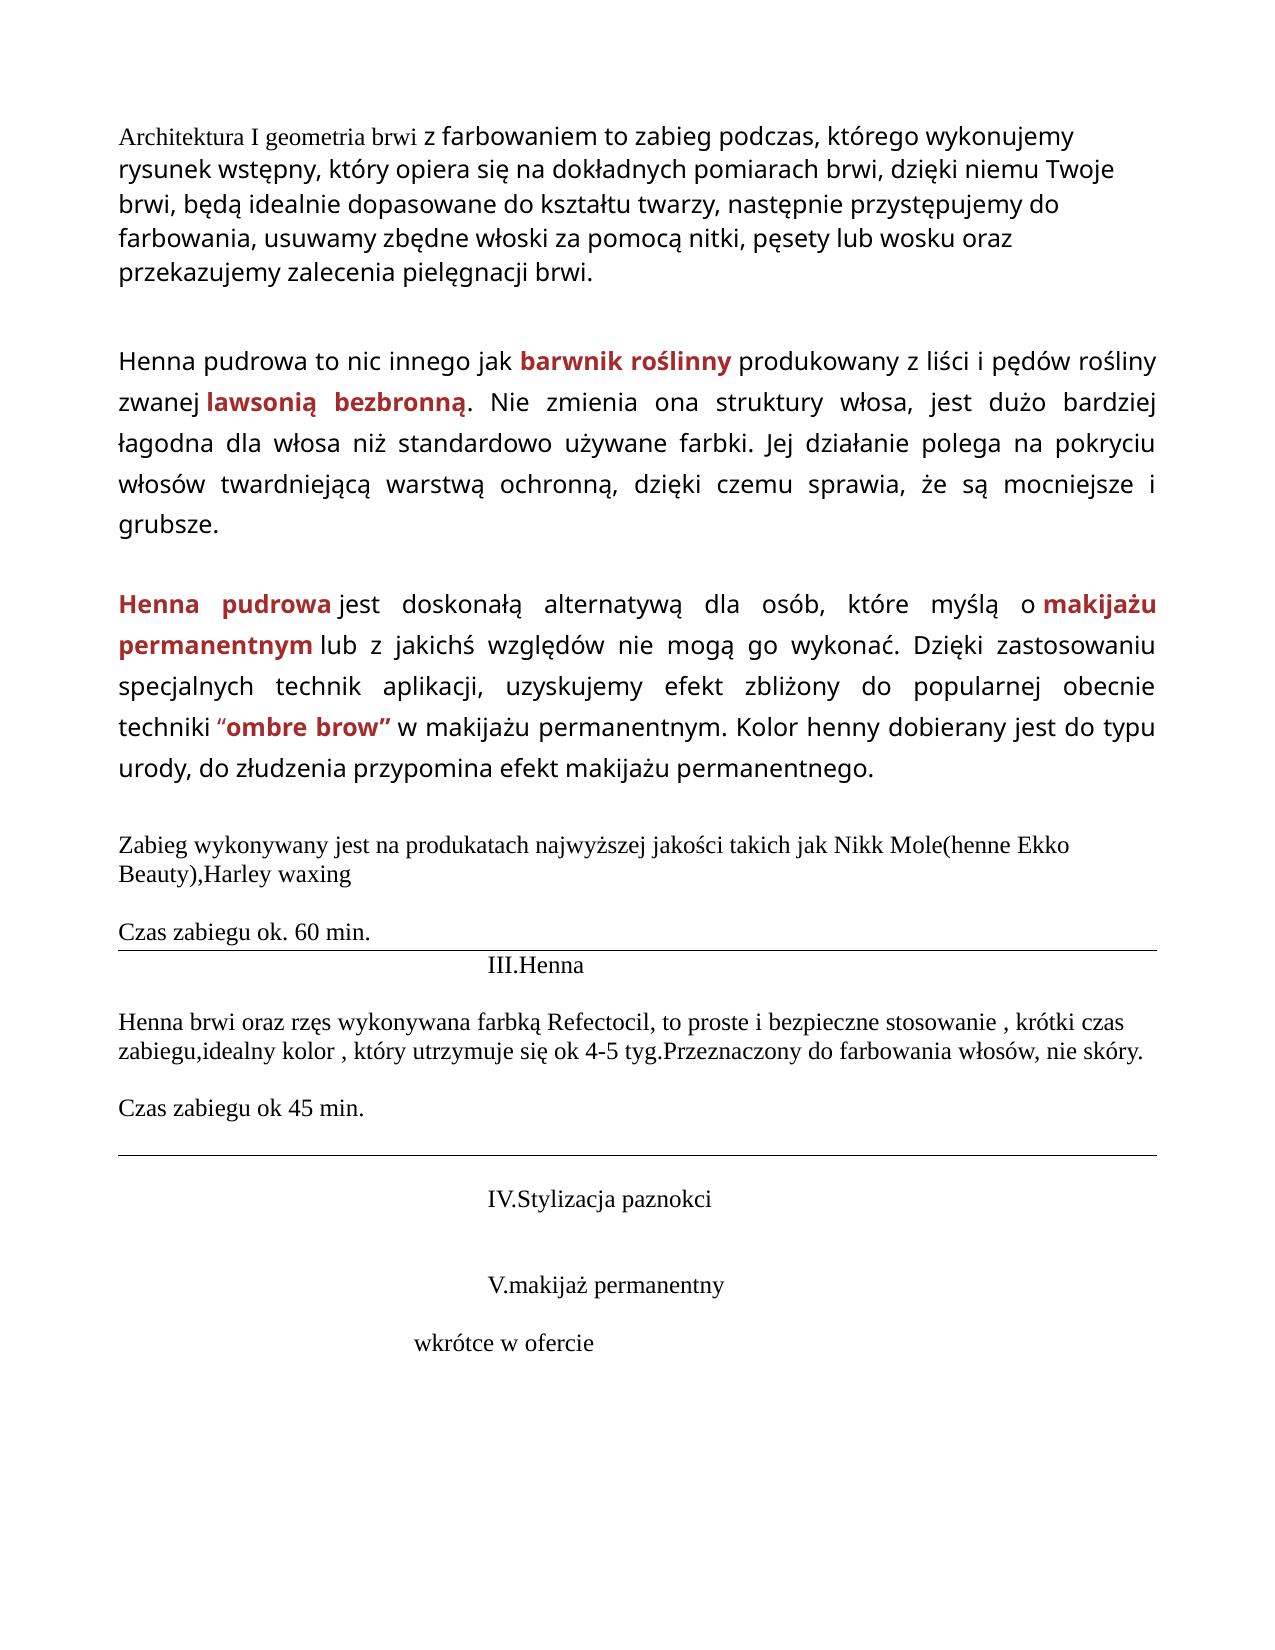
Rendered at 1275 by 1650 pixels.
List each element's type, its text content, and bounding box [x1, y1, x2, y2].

text Henna pudrowa to nic innego jak barwnik roślinny produkowany z liści i pędów rośliny zwanej lawsonią bezbronną. Nie zmienia ona struktury włosa, jest dużo bardziej łagodna dla włosa niż standardowo używane farbki. Jej działanie polega na pokryciu włosów twardniejącą warstwą ochronną, dzięki czemu sprawia, że są mocniejsze i grubsze. [118, 344, 1157, 541]
text V.makijaż permanentny [118, 1271, 1157, 1299]
text Zabieg wykonywany jest na produkatach najwyższej jakości takich jak Nikk Mole(henne Ekko Beauty),Harley waxing [118, 830, 1157, 888]
text III.Henna [118, 951, 1157, 978]
text Henna pudrowa jest doskonałą alternatywą dla osób, które myślą o makijażu permanentnym lub z jakichś względów nie mogą go wykonać. Dzięki zastosowaniu specjalnych technik aplikacji, uzyskujemy efekt zbliżony do popularnej obecnie techniki “ombre brow” w makijażu permanentnym. Kolor henny dobierany jest do typu urody, do złudzenia przypomina efekt makijażu permanentnego. [118, 587, 1157, 784]
text Czas zabiegu ok. 60 min. [118, 917, 1157, 950]
text Henna brwi oraz rzęs wykonywana farbką Refectocil, to proste i bezpieczne stosowanie , krótki czas zabiegu,idealny kolor , który utrzymuje się ok 4-5 tyg.Przeznaczony do farbowania włosów, nie skóry. [118, 1007, 1157, 1065]
text IV.Stylizacja paznokci [118, 1184, 1157, 1213]
text Czas zabiegu ok 45 min. [118, 1093, 1157, 1122]
text wkrótce w ofercie [118, 1328, 1157, 1357]
text Architektura I geometria brwi z farbowaniem to zabieg podczas, którego wykonujemy rysunek wstępny, który opiera się na dokładnych pomiarach brwi, dzięki niemu Twoje brwi, będą idealnie dopasowane do kształtu twarzy, następnie przystępujemy do farbowania, usuwamy zbędne włoski za pomocą nitki, pęsety lub wosku oraz przekazujemy zalecenia pielęgnacji brwi. [118, 118, 1157, 288]
